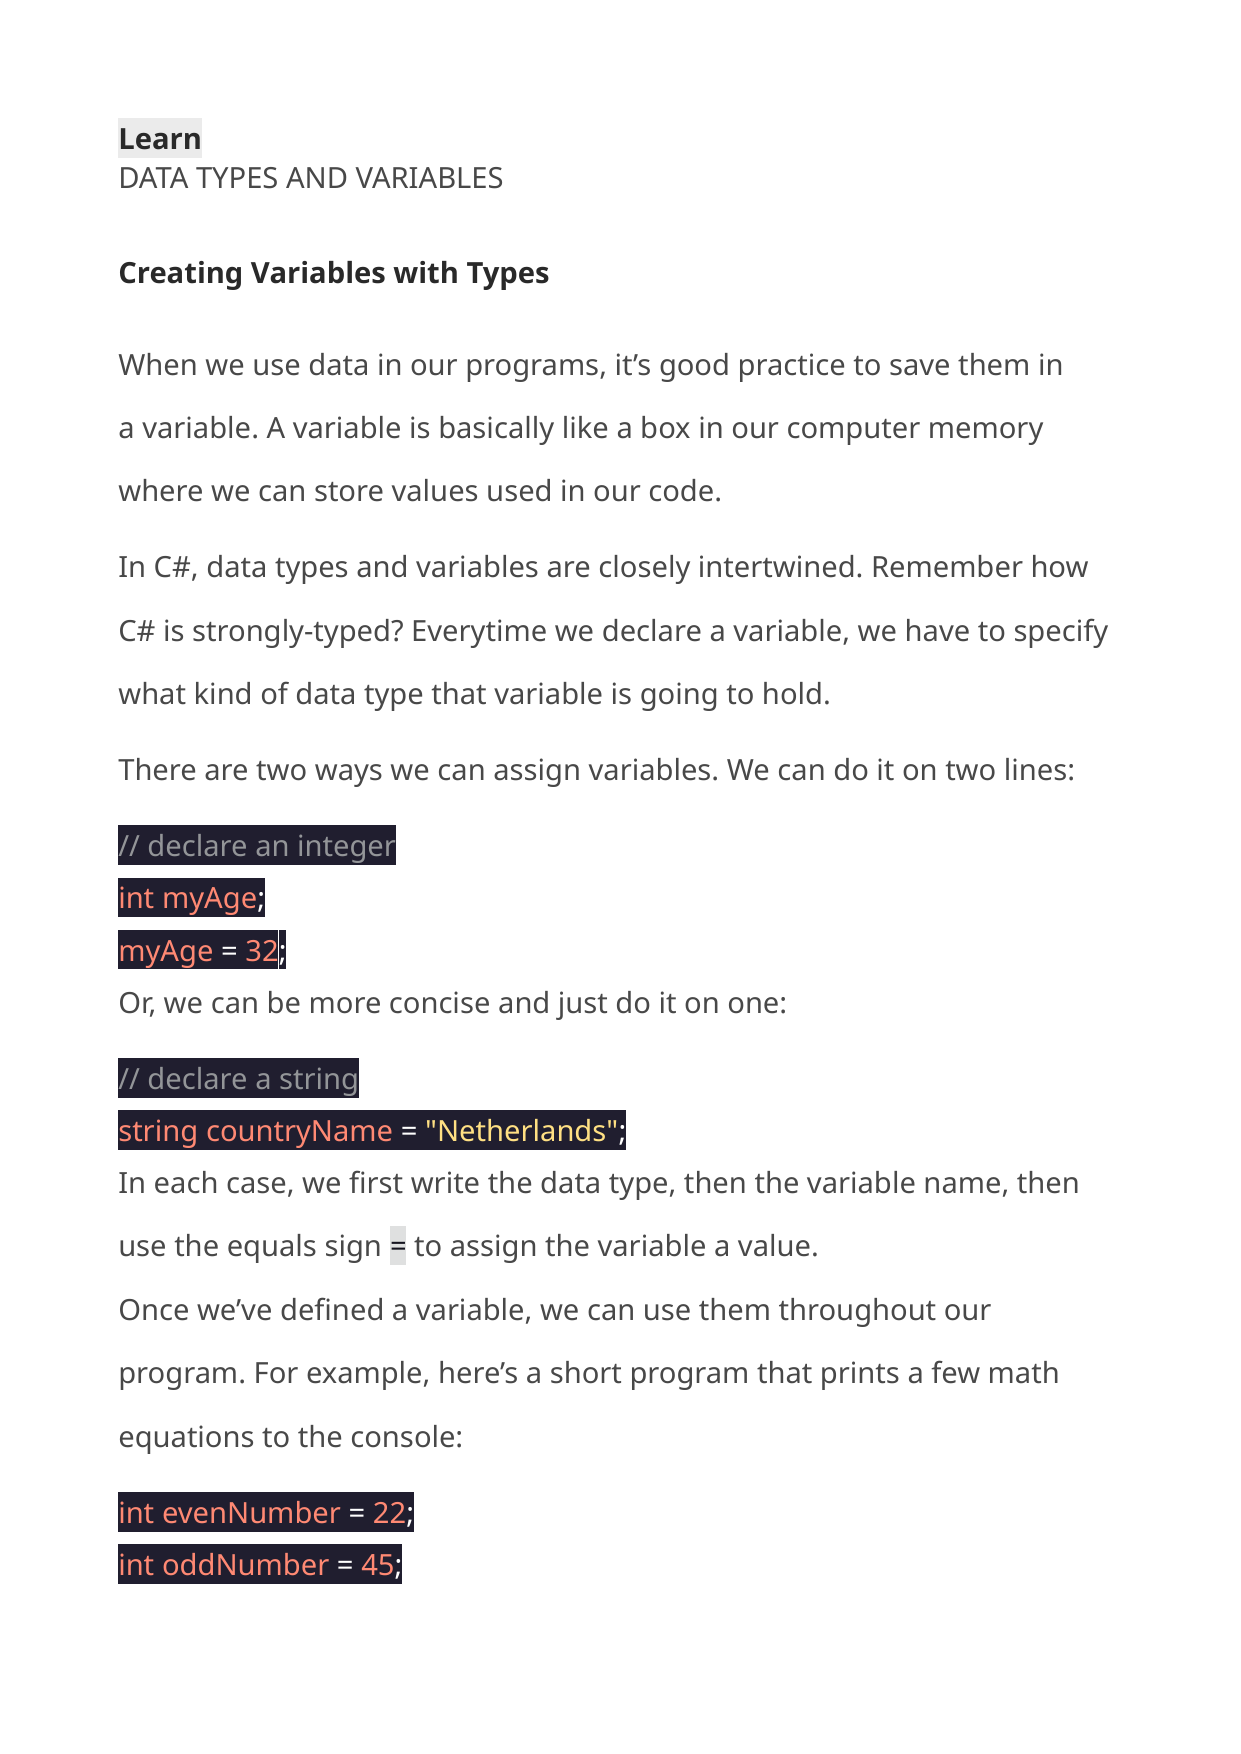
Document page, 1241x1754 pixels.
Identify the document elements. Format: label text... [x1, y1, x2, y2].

text int myAge; [118, 878, 1122, 917]
text Learn [118, 118, 1122, 158]
subtitle Creating Variables with Types [118, 252, 1122, 292]
text DATA TYPES AND VARIABLES [118, 158, 1122, 197]
text // declare a string [118, 1058, 1122, 1098]
text // declare an integer [118, 825, 1122, 865]
text Once we’ve defined a variable, we can use them throughout our program. For example, here’s a short program that prints a few math equations to the console: [118, 1289, 1122, 1456]
text int oddNumber = 45; [118, 1544, 1122, 1584]
text When we use data in our programs, it’s good practice to save them in a variable. A variable is basically like a box in our computer memory where we can store values used in our code. [118, 344, 1122, 510]
text Or, we can be more concise and just do it on one: [118, 982, 1122, 1022]
text int evenNumber = 22; [118, 1492, 1122, 1532]
text There are two ways we can assign variables. We can do it on two lines: [118, 749, 1122, 789]
text string countryName = "Netherlands"; [118, 1110, 1122, 1150]
text In each case, we first write the data type, then the variable name, then use the equals sign = to assign the variable a value. [118, 1162, 1122, 1265]
text In C#, data types and variables are closely intertwined. Remember how C# is strongly-typed? Everytime we declare a variable, we have to specify what kind of data type that variable is going to hold. [118, 547, 1122, 713]
text myAge = 32; [118, 930, 1122, 969]
